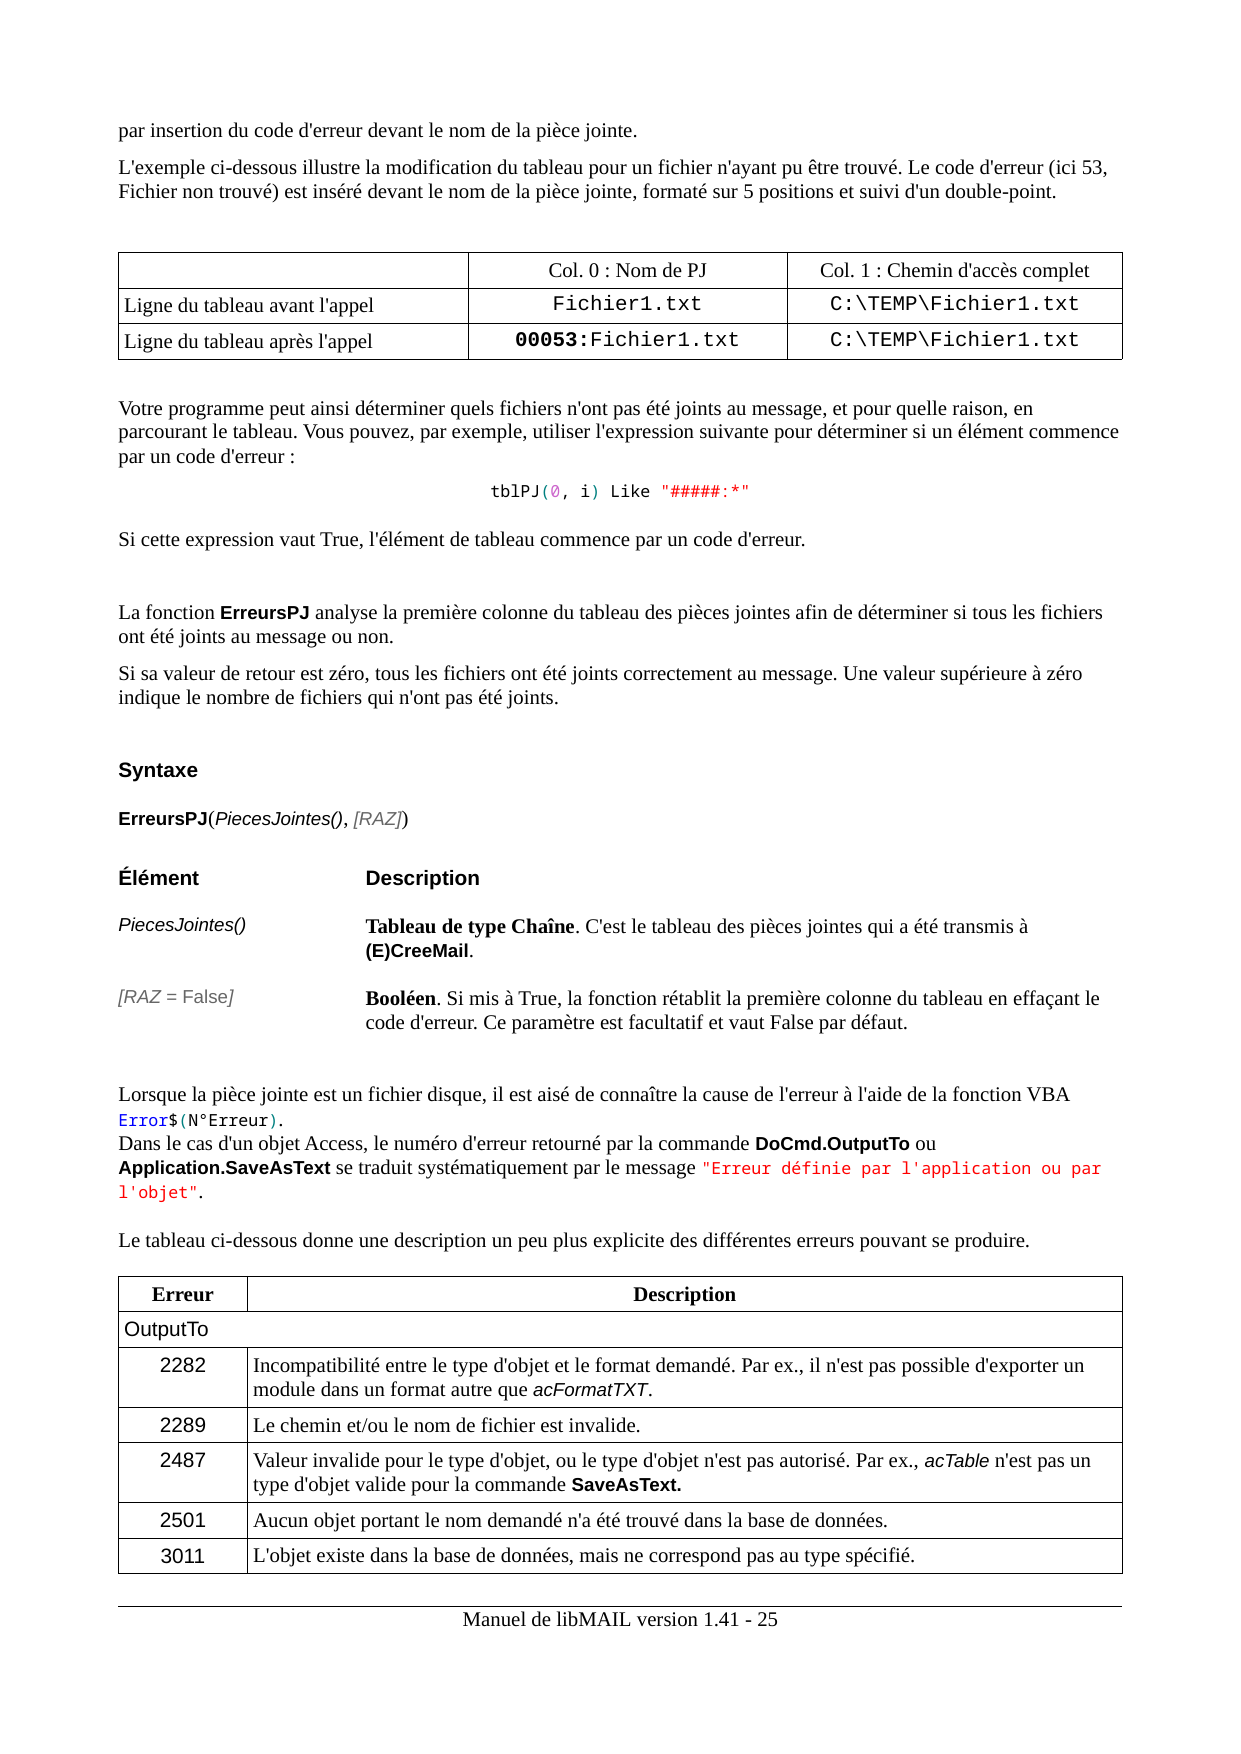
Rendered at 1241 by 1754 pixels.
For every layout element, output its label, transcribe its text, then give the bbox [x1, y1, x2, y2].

table_cell PiecesJointes() [118, 914, 365, 986]
text par insertion du code d'erreur devant le nom de la pièce jointe. [118, 118, 1122, 142]
table_cell L'objet existe dans la base de données, mais ne correspond pas au type spécifié. [248, 1539, 1122, 1573]
table_cell 2487 [119, 1443, 247, 1502]
text Si cette expression vaut True, l'élément de tableau commence par un code d'erreur. [118, 527, 1122, 551]
table_cell Booléen. Si mis à True, la fonction rétablit la première colonne du tableau en effaçant le code d'erreur. Ce paramètre est facultatif et vaut False par défaut. [365, 986, 1122, 1058]
table_header Description [365, 866, 1122, 914]
table_cell Aucun objet portant le nom demandé n'a été trouvé dans la base de données. [248, 1503, 1122, 1538]
table_cell 2282 [119, 1348, 247, 1407]
table_cell OutputTo [119, 1312, 1122, 1347]
table_header Col. 1 : Chemin d'accès complet [788, 253, 1122, 287]
text tblPJ(0, i) Like "#####:*" [118, 480, 1122, 503]
text ErreursPJ(PiecesJointes(), [RAZ]) [118, 805, 1122, 829]
table_header Col. 0 : Nom de PJ [469, 253, 787, 287]
table_cell 00053:Fichier1.txt [469, 324, 787, 359]
table_cell Ligne du tableau avant l'appel [119, 289, 468, 323]
table_cell 2501 [119, 1503, 247, 1538]
table_cell Fichier1.txt [469, 289, 787, 323]
table_cell Ligne du tableau après l'appel [119, 324, 468, 359]
text Syntaxe [118, 758, 1122, 782]
table_header Description [248, 1277, 1122, 1311]
table_cell 3011 [119, 1539, 247, 1573]
text Dans le cas d'un objet Access, le numéro d'erreur retourné par la commande DoCmd.OutputTo ou Application.SaveAsText se traduit systématiquement par le message "Erreur définie par l'application ou par l'objet". [118, 1131, 1122, 1204]
table_cell Tableau de type Chaîne. C'est le tableau des pièces jointes qui a été transmis à (E)CreeMail. [365, 914, 1122, 986]
text Si sa valeur de retour est zéro, tous les fichiers ont été joints correctement au message. Une valeur supérieure à zéro indique le nombre de fichiers qui n'ont pas été joints. [118, 661, 1122, 709]
table_header Erreur [119, 1277, 247, 1311]
table_cell Incompatibilité entre le type d'objet et le format demandé. Par ex., il n'est pas possible d'exporter un module dans un format autre que acFormatTXT. [248, 1348, 1122, 1407]
table_cell C:\TEMP\Fichier1.txt [788, 324, 1122, 359]
text La fonction ErreursPJ analyse la première colonne du tableau des pièces jointes afin de déterminer si tous les fichiers ont été joints au message ou non. [118, 600, 1122, 648]
text Lorsque la pièce jointe est un fichier disque, il est aisé de connaître la cause de l'erreur à l'aide de la fonction VBA Error$(N°Erreur). [118, 1082, 1122, 1131]
table_cell Valeur invalide pour le type d'objet, ou le type d'objet n'est pas autorisé. Par ex., acTable n'est pas un type d'objet valide pour la commande SaveAsText. [248, 1443, 1122, 1502]
text Votre programme peut ainsi déterminer quels fichiers n'ont pas été joints au message, et pour quelle raison, en parcourant le tableau. Vous pouvez, par exemple, utiliser l'expression suivante pour déterminer si un élément commence par un code d'erreur : [118, 395, 1122, 468]
text Le tableau ci-dessous donne une description un peu plus explicite des différentes erreurs pouvant se produire. [118, 1228, 1122, 1252]
table_header [119, 253, 468, 287]
text L'exemple ci-dessous illustre la modification du tableau pour un fichier n'ayant pu être trouvé. Le code d'erreur (ici 53, Fichier non trouvé) est inséré devant le nom de la pièce jointe, formaté sur 5 positions et suivi d'un double-point. [118, 155, 1122, 203]
table_cell Le chemin et/ou le nom de fichier est invalide. [248, 1408, 1122, 1442]
table_header Élément [118, 866, 365, 914]
table_cell [RAZ = False] [118, 986, 365, 1058]
table_cell C:\TEMP\Fichier1.txt [788, 289, 1122, 323]
table_cell 2289 [119, 1408, 247, 1442]
